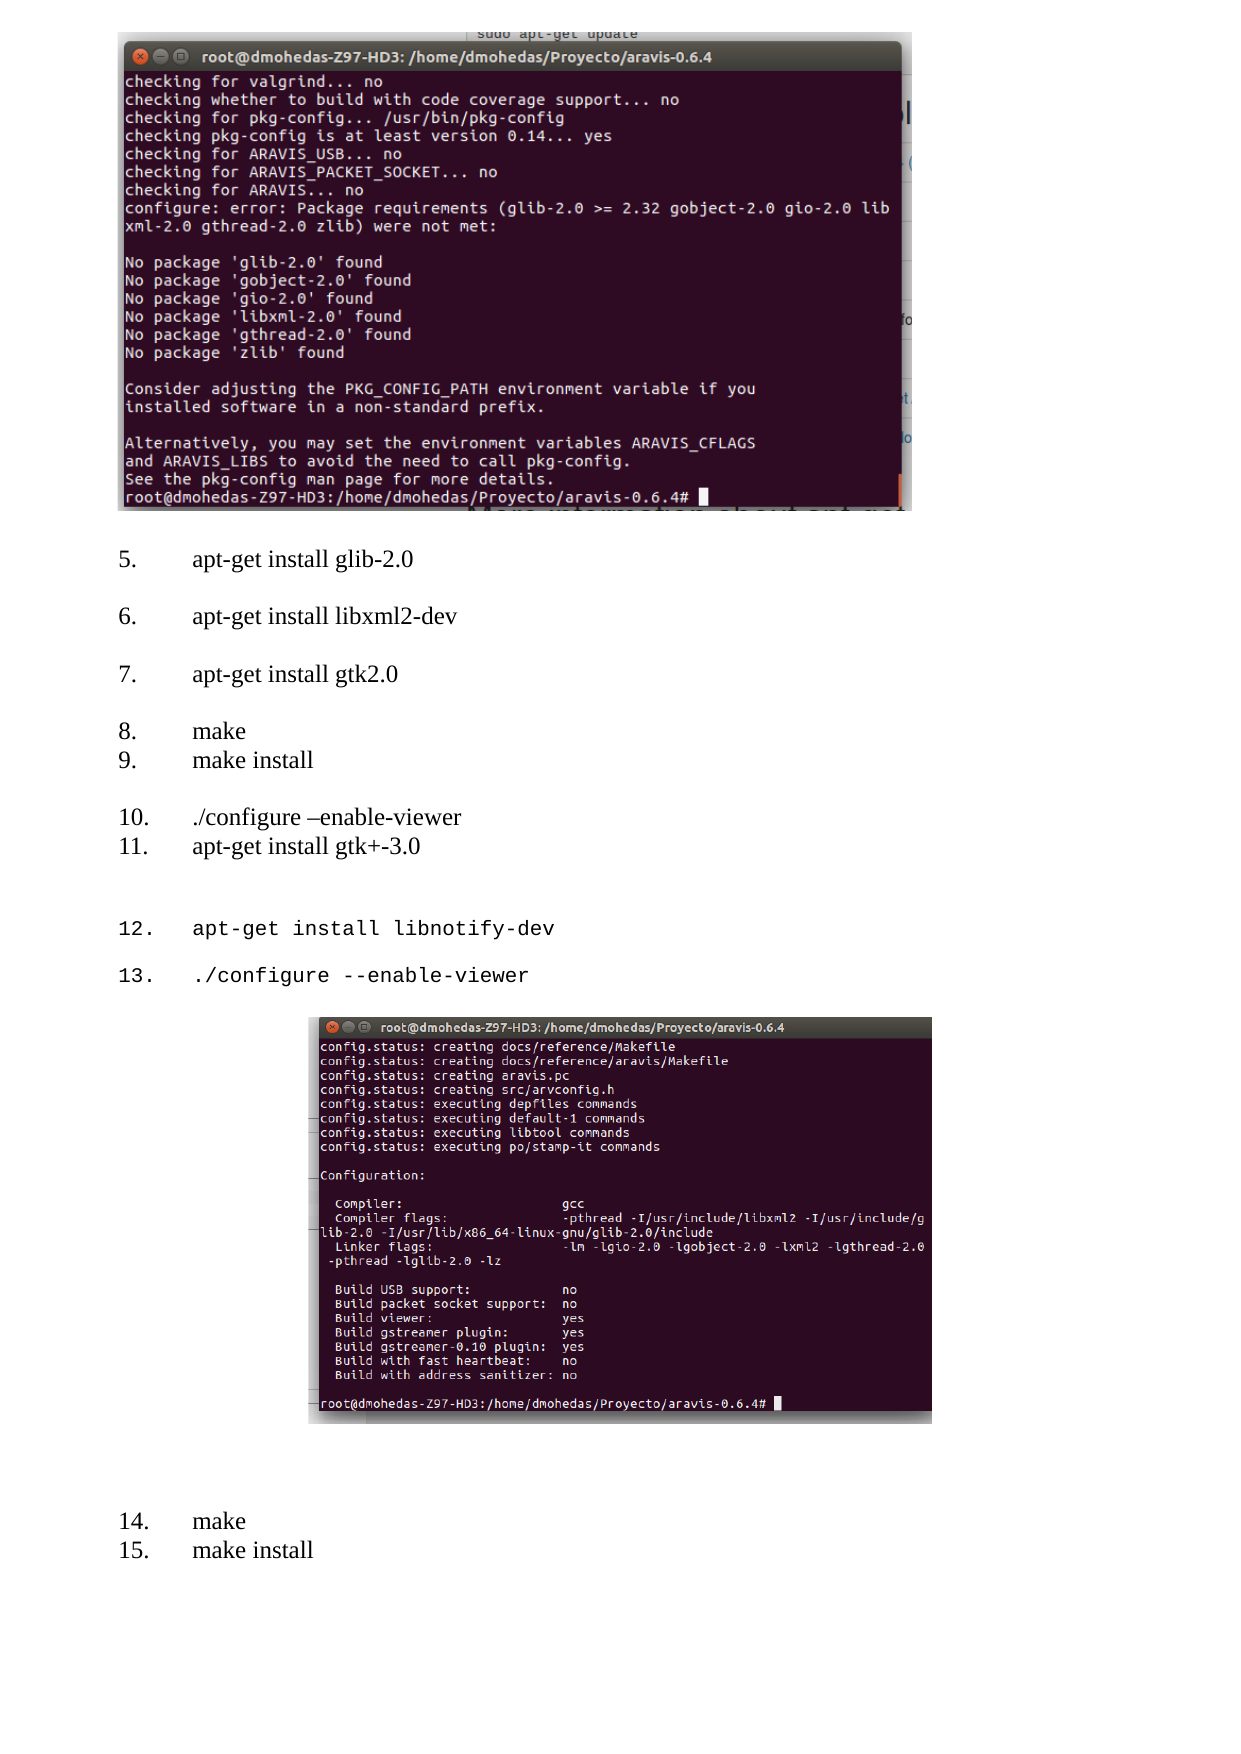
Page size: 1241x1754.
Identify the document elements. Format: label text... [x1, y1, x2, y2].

picture [117, 32, 226, 511]
text 14. make [118, 1506, 1122, 1535]
picture [872, 1017, 932, 1424]
text 12. apt-get install libnotify-dev [118, 917, 1122, 941]
text 11. apt-get install gtk+-3.0 [118, 831, 1122, 860]
text 13. ./configure --enable-viewer [118, 965, 1122, 988]
text 5. apt-get install glib-2.0 [118, 544, 1122, 572]
text 8. make [118, 716, 1122, 745]
text 15. make install [118, 1535, 1122, 1563]
text 10. ./configure –enable-viewer [118, 802, 1122, 831]
text 9. make install [118, 745, 1122, 774]
text 7. apt-get install gtk2.0 [118, 659, 1122, 687]
text 6. apt-get install libxml2-dev [118, 601, 1122, 630]
